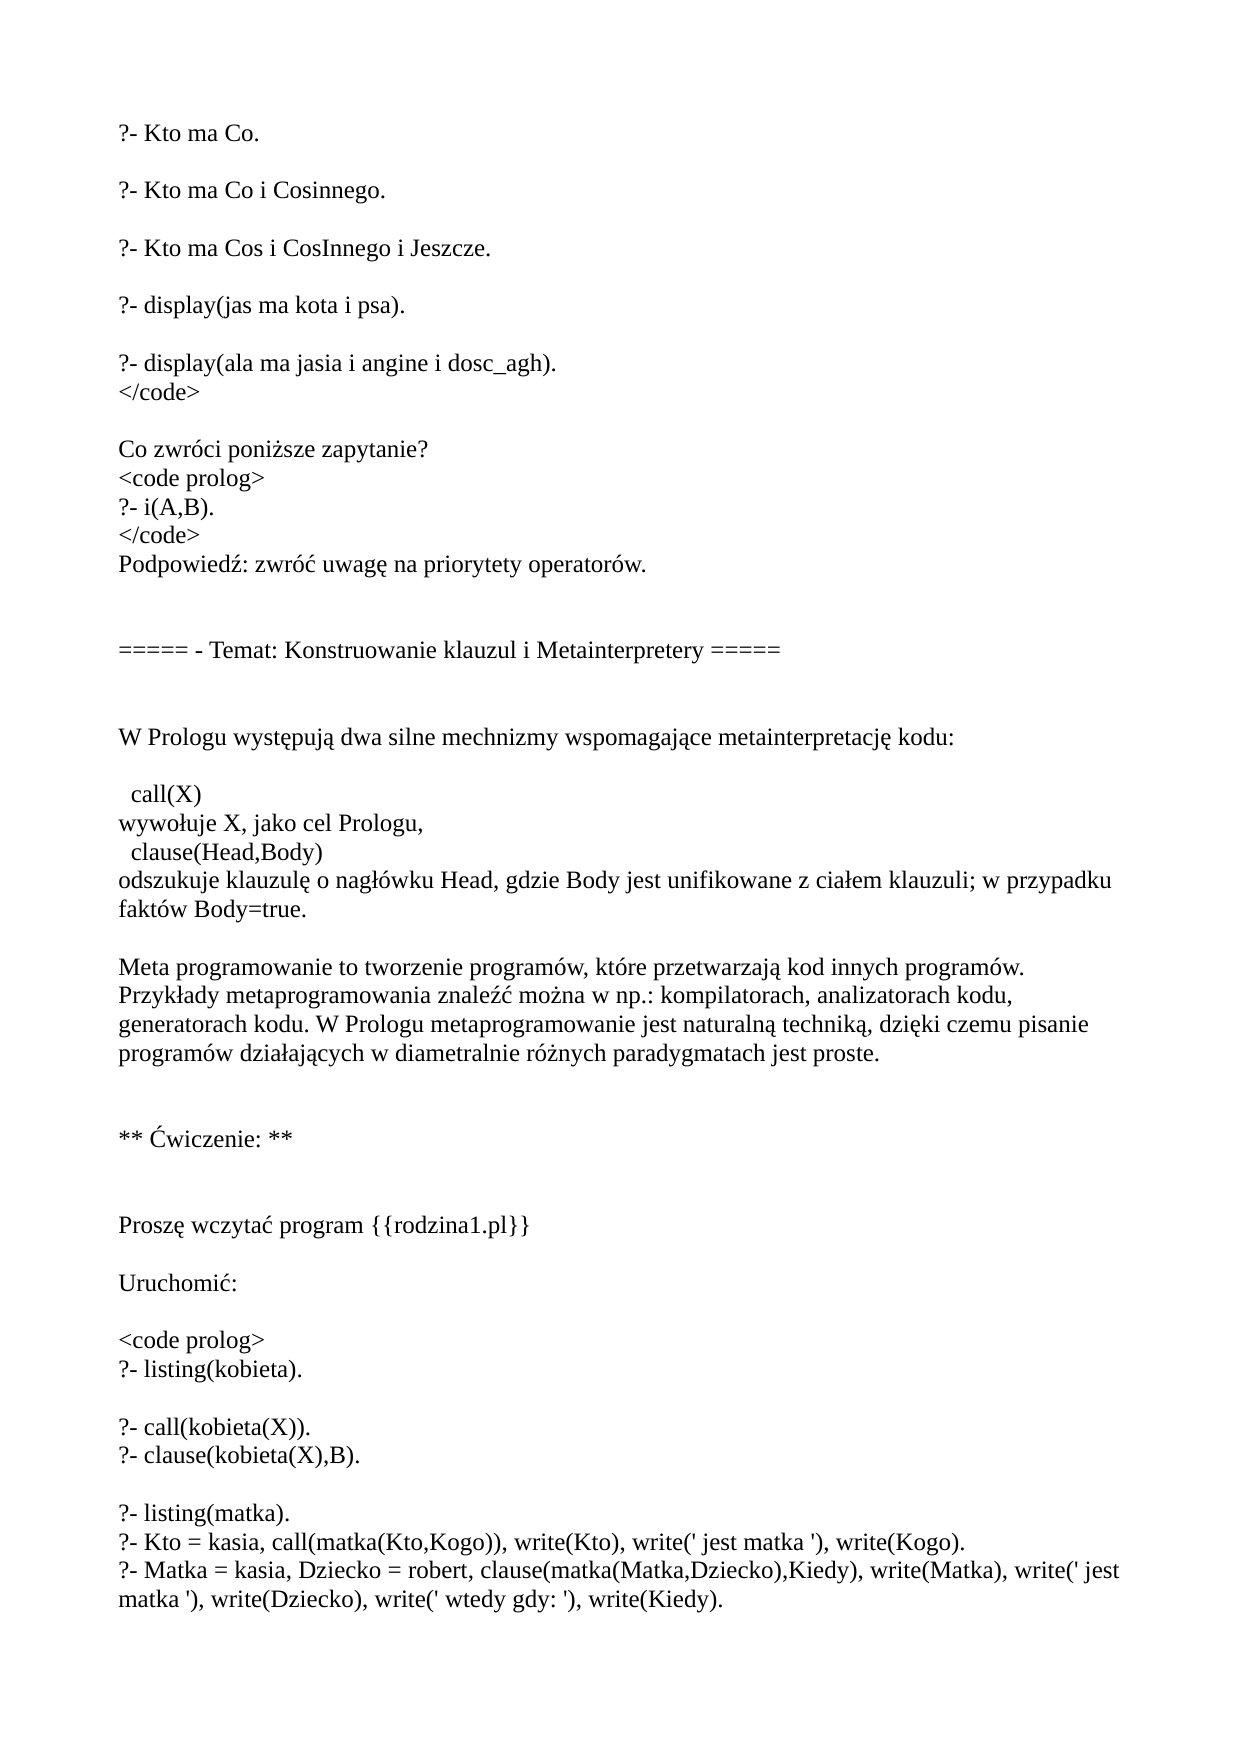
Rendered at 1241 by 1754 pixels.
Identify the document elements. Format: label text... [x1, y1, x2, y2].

text </code> [118, 377, 1122, 406]
text ?- i(A,B). [118, 492, 1122, 521]
text Co zwróci poniższe zapytanie? [118, 434, 1122, 463]
text ?- Kto ma Co. [118, 118, 1122, 147]
text </code> [118, 521, 1122, 549]
text ?- clause(kobieta(X),B). [118, 1441, 1122, 1469]
text ===== - Temat: Konstruowanie klauzul i Metainterpretery ===== [118, 636, 1122, 664]
text W Prologu występują dwa silne mechnizmy wspomagające metainterpretację kodu: [118, 722, 1122, 751]
text odszukuje klauzulę o nagłówku Head, gdzie Body jest unifikowane z ciałem klauzuli; w przypadku faktów Body=true. [118, 866, 1122, 923]
text ?- listing(matka). [118, 1498, 1122, 1527]
text clause(Head,Body) [118, 837, 1122, 866]
text ?- call(kobieta(X)). [118, 1412, 1122, 1441]
text Uruchomić: [118, 1268, 1122, 1297]
text ?- Kto = kasia, call(matka(Kto,Kogo)), write(Kto), write(' jest matka '), write(Kogo). [118, 1527, 1122, 1556]
text Podpowiedź: zwróć uwagę na priorytety operatorów. [118, 549, 1122, 578]
text ?- Matka = kasia, Dziecko = robert, clause(matka(Matka,Dziecko),Kiedy), write(Matka), write(' jest matka '), write(Dziecko), write(' wtedy gdy: '), write(Kiedy). [118, 1556, 1122, 1613]
text Meta programowanie to tworzenie programów, które przetwarzają kod innych programów. Przykłady metaprogramowania znaleźć można w np.: kompilatorach, analizatorach kodu, generatorach kodu. W Prologu metaprogramowanie jest naturalną techniką, dzięki czemu pisanie programów działających w diametralnie różnych paradygmatach jest proste. [118, 952, 1122, 1067]
text ?- display(ala ma jasia i angine i dosc_agh). [118, 348, 1122, 377]
text <code prolog> [118, 1326, 1122, 1354]
text ** Ćwiczenie: ** [118, 1124, 1122, 1153]
text wywołuje X, jako cel Prologu, [118, 808, 1122, 837]
text Proszę wczytać program {{rodzina1.pl}} [118, 1211, 1122, 1239]
text ?- Kto ma Co i Cosinnego. [118, 176, 1122, 204]
text ?- listing(kobieta). [118, 1354, 1122, 1383]
text ?- display(jas ma kota i psa). [118, 291, 1122, 319]
text ?- Kto ma Cos i CosInnego i Jeszcze. [118, 233, 1122, 262]
text call(X) [118, 779, 1122, 808]
text <code prolog> [118, 463, 1122, 492]
